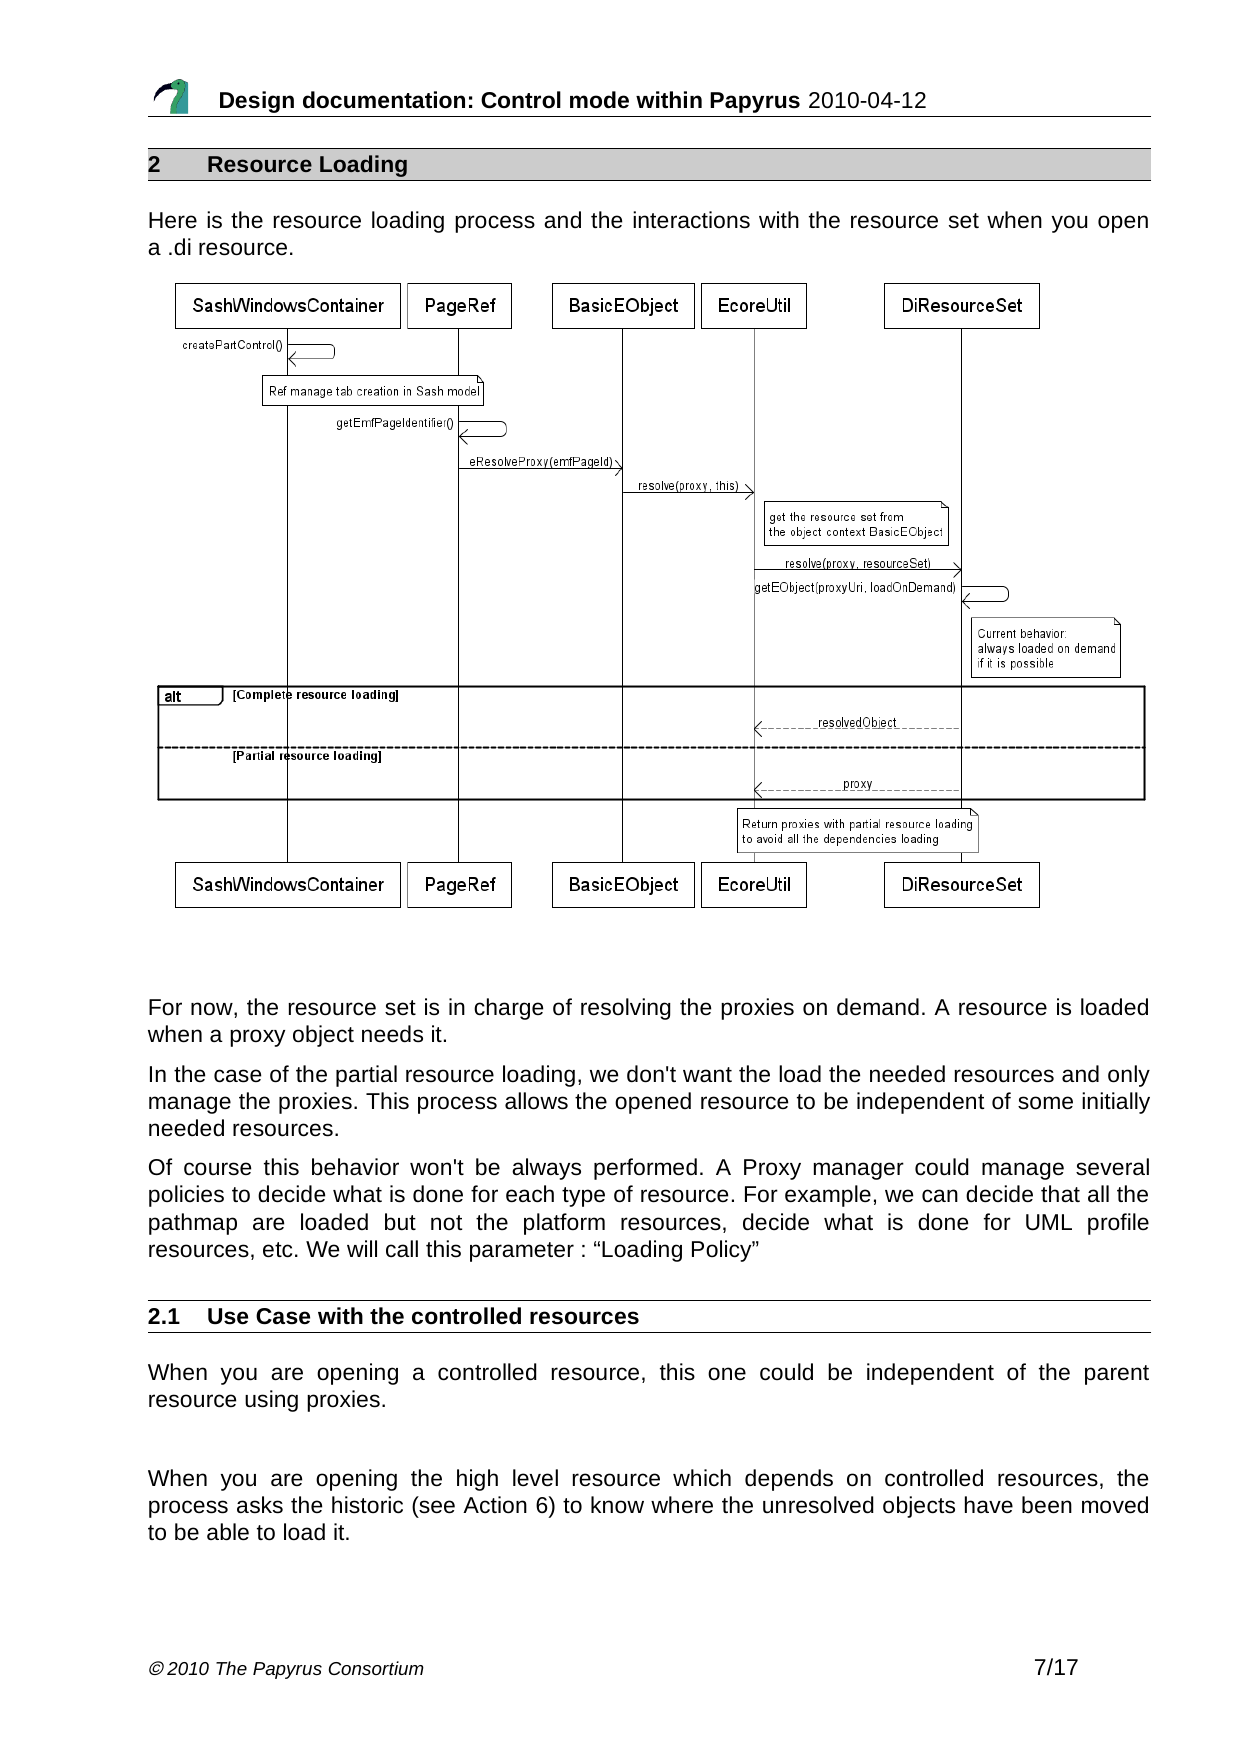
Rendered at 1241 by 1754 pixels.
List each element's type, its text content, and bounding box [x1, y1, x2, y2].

text Of course this behavior won't be always performed. A Proxy manager could manage several policies to decide what is done for each type of resource. For example, we can decide that all the pathmap are loaded but not the platform resources, decide what is done for UML profile resources, etc. We will call this parameter : “Loading Policy” [148, 1154, 1151, 1262]
picture [147, 272, 1152, 914]
text In the case of the partial resource loading, we don't want the load the needed resources and only manage the proxies. This process allows the opened resource to be independent of some initially needed resources. [148, 1060, 1151, 1141]
text For now, the resource set is in charge of resolving the proxies on demand. A resource is loaded when a proxy object needs it. [148, 993, 1151, 1047]
text When you are opening the high level resource which depends on controlled resources, the process asks the historic (see Action 6) to know where the unresolved objects have been moved to be able to load it. [148, 1464, 1151, 1545]
text When you are opening a controlled resource, this one could be independent of the parent resource using proxies. [148, 1358, 1151, 1412]
subtitle Use Case with the controlled resources [148, 1301, 1151, 1332]
subtitle Resource Loading [148, 149, 1151, 180]
text Here is the resource loading process and the interactions with the resource set when you open a .di resource. [148, 206, 1151, 260]
picture [153, 79, 189, 114]
